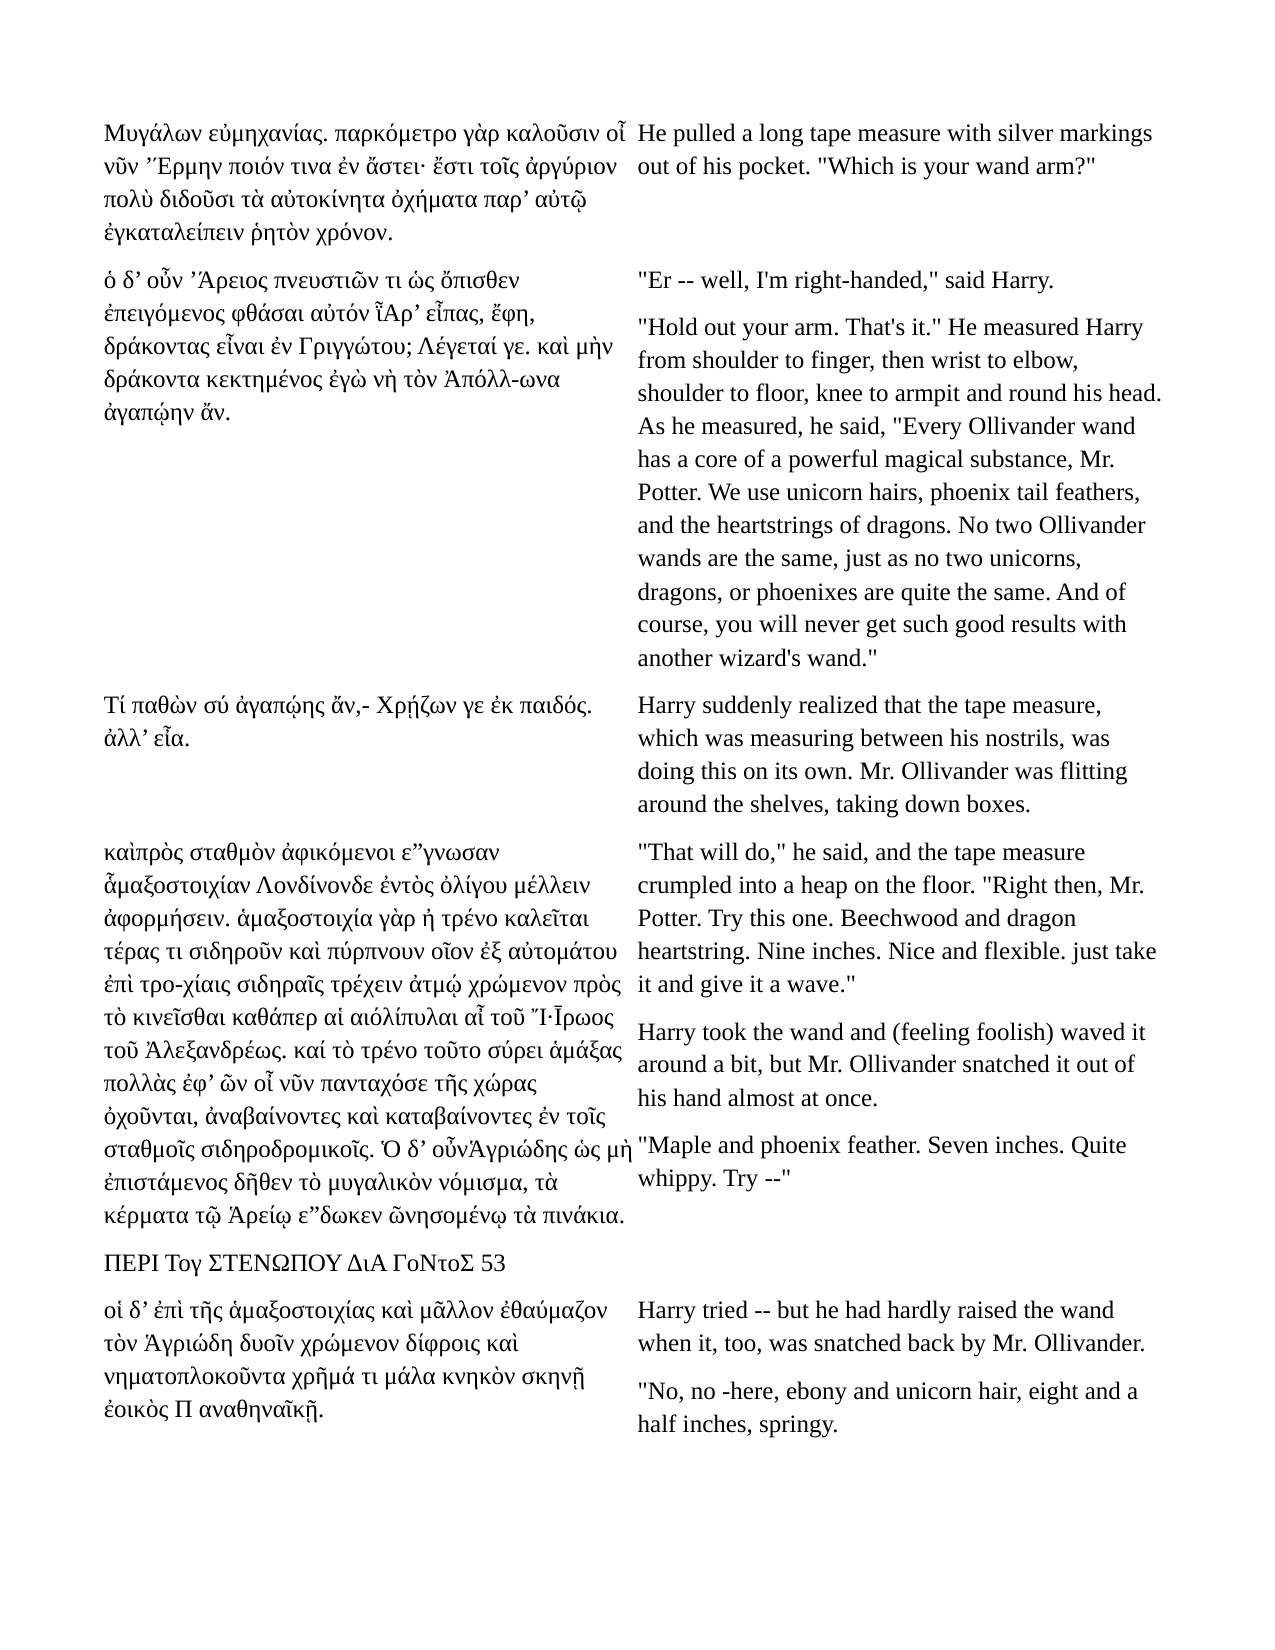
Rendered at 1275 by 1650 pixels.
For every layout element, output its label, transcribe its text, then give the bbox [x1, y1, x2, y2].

table_cell οἱ δ’ ἐπὶ τῆς ἁμαξοστοιχίας καὶ μᾶλλον ἐθαύμαζον τὸν Ἁγριώδη δυοῖν χρώμενον δίφροις καὶ νηματοπλοκοῦντα χρῆμά τι μάλα κνηκὸν σκηνῇ ἐοικὸς Π αναθηναῖκῇ. [104, 1295, 637, 1457]
table_cell Harry tried -- but he had hardly raised the wand when it, too, was snatched back by Mr. Ollivander. "No, no -here, ebony and unicorn hair, eight and a half inches, springy. [638, 1295, 1162, 1457]
table_cell He pulled a long tape measure with silver markings out of his pocket. "Which is your wand arm?" [638, 118, 1162, 265]
table_cell ΠΕΡΙ Τογ ΣΤΕΝΩΠΟΥ ΔιΑ ΓοΝτοΣ 53 [104, 1248, 637, 1295]
table_cell Μυγάλων εὐμηχανίας. παρκόμετρο γὰρ καλοῦσιν οἶ νῦν ’Έρμην ποιόν τινα ἐν ἄστει· ἔστι τοῖς ἀργύριον πολὺ διδοῦσι τὰ αὐτοκίνητα ὀχήματα παρ’ αὐτῷ ἐγκαταλείπειν ῥητὸν χρόνον. [104, 118, 637, 265]
table_cell "That will do," he said, and the tape measure crumpled into a heap on the floor. "Right then, Mr. Potter. Try this one. Beechwood and dragon heartstring. Nine inches. Nice and flexible. just take it and give it a wave." Harry took the wand and (feeling foolish) waved it around a bit, but Mr. Ollivander snatched it out of his hand almost at once. "Maple and phoenix feather. Seven inches. Quite whippy. Try --" [638, 837, 1162, 1248]
table_cell "Er -- well, I'm right-handed," said Harry. "Hold out your arm. That's it." He measured Harry from shoulder to finger, then wrist to elbow, shoulder to floor, knee to armpit and round his head. As he measured, he said, "Every Ollivander wand has a core of a powerful magical substance, Mr. Potter. We use unicorn hairs, phoenix tail feathers, and the heartstrings of dragons. No two Ollivander wands are the same, just as no two unicorns, dragons, or phoenixes are quite the same. And of course, you will never get such good results with another wizard's wand." [638, 265, 1162, 690]
table_cell καὶπρὸς σταθμὸν ἀφικόμενοι ε”γνωσαν ἇμαξοστοιχίαν Λονδίνονδε ἐντὸς ὀλίγου μέλλειν ἀφορμήσειν. ἁμαξοστοιχία γὰρ ἠ τρένο καλεῖται τέρας τι σιδηροῦν καὶ πύρπνουν οῖον ἐξ αὐτομάτου ἐπὶ τρο-χίαις σιδηραῖς τρέχειν ἀτμῴ χρώμενον πρὸς τὸ κινεῖσθαι καθάπερ αἱ αιόλίπυλαι αἶ τοῦ Ἴ·Ῑρωος τοῦ Ἀλεξανδρέως. καί τὸ τρένο τοῦτο σύρει ἁμάξας πολλὰς ἐφ’ ῶν οἶ νῦν πανταχόσε τῆς χώρας ὀχοῦνται, ἀναβαίνοντες καὶ καταβαίνοντες ἐν τοῖς σταθμοῖς σιδηροδρομικοῖς. Ὁ δ’ οὖνἉγριώδης ὡς μὴ ἐπιστάμενος δῆθεν τὸ μυγαλικὸν νόμισμα, τὰ κέρματα τῷ Ἁρείῳ ε”δωκεν ῶνησομένῳ τὰ πινάκια. [104, 837, 637, 1248]
table_cell [638, 1248, 1162, 1295]
table_cell ὁ δ’ οὖν ’Άρειος πνευστιῶν τι ὡς ὄπισθεν ἐπειγόμενος φθάσαι αὐτόν ῗΑρ’ εἶπας, ἔφη, δράκοντας εἶναι ἐν Γριγγώτου; Λέγεταί γε. καὶ μὴν δράκοντα κεκτημένος ἐγὼ νὴ τὸν Ἀπόλλ-ωνα ἀγαπῴην ἄν. [104, 265, 637, 690]
table_cell Harry suddenly realized that the tape measure, which was measuring between his nostrils, was doing this on its own. Mr. Ollivander was flitting around the shelves, taking down boxes. [638, 690, 1162, 837]
table_cell Τί παθὼν σύ ἀγαπῴης ἄν,- Χρῄζων γε ἐκ παιδός. ἀλλ’ εἶα. [104, 690, 637, 837]
